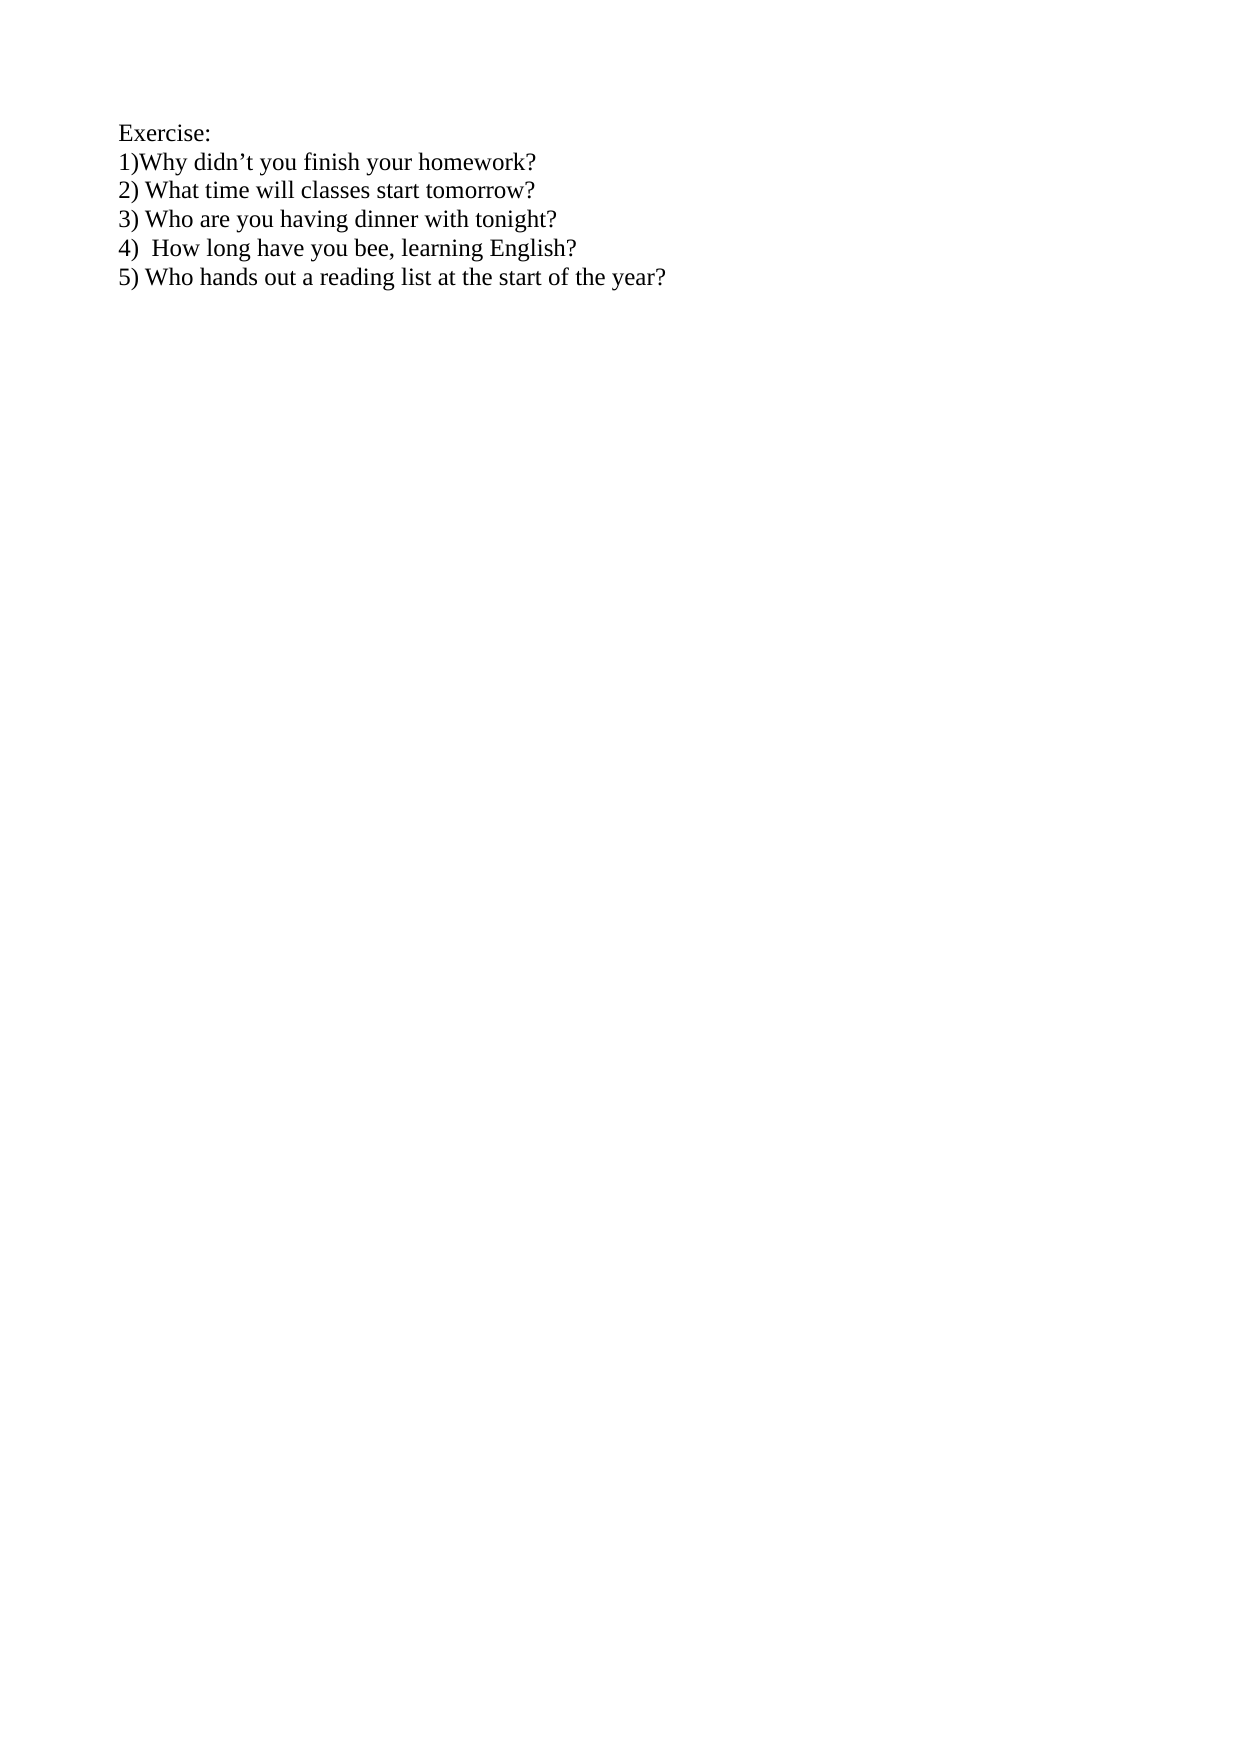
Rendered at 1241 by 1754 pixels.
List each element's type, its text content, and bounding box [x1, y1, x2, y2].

text Exercise: [118, 118, 1122, 147]
text 1)Why didn’t you finish your homework? [118, 147, 1122, 176]
text 3) Who are you having dinner with tonight? [118, 204, 1122, 233]
text 4) How long have you bee, learning English? [118, 233, 1122, 262]
text 2) What time will classes start tomorrow? [118, 176, 1122, 204]
text 5) Who hands out a reading list at the start of the year? [118, 262, 1122, 291]
